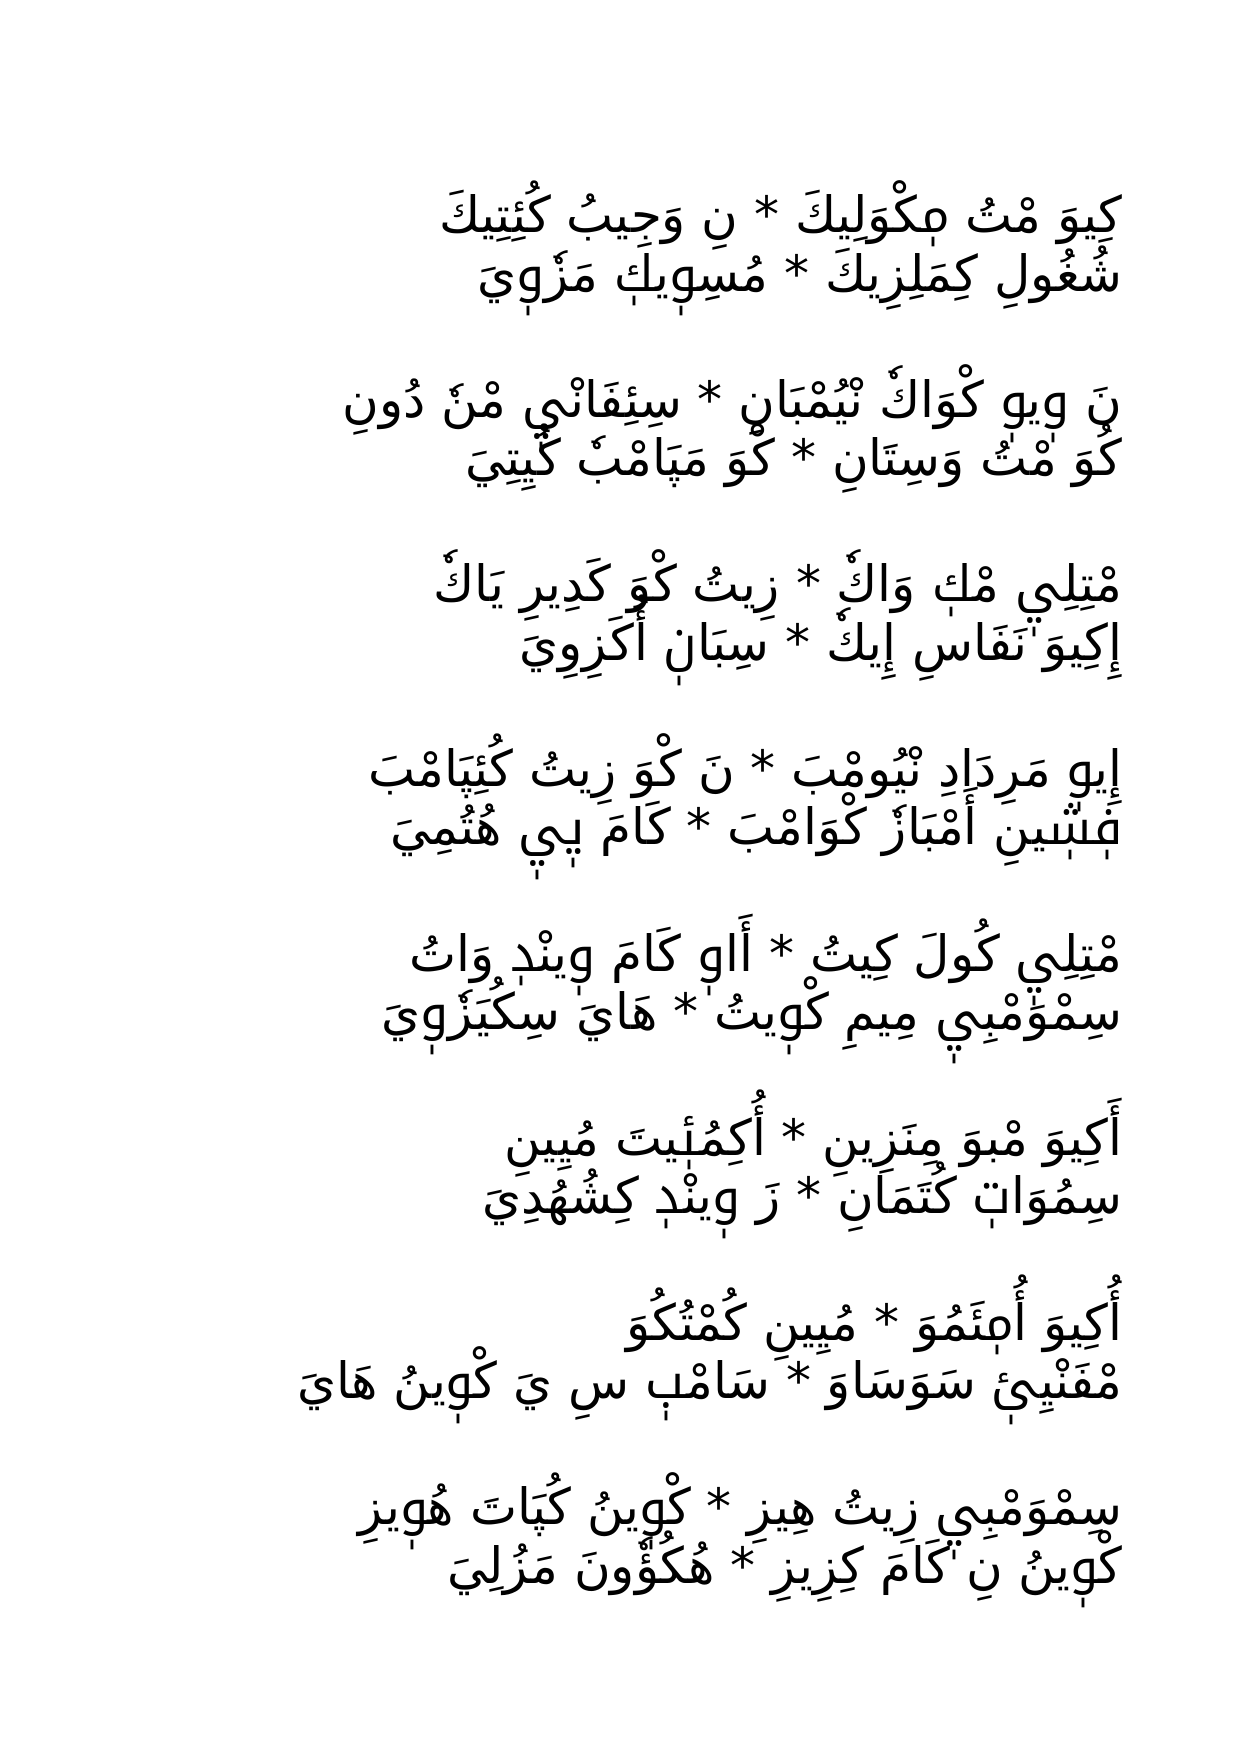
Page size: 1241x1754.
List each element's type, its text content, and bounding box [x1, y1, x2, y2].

text نَ وٖيوٖ كْوَاكٗ نْيُمْبَانِ * سِئِفَانْيٖ مْنٗ دُونِ [118, 371, 1122, 429]
text سِمُوَاتٖ كُتَمَانِ * زَ وٖينْدٖ كِشُهُدِيَ [118, 1167, 1122, 1226]
text كْوٖينُ نِ كَامَ كِزِيزِ * هُكُؤٗونَ مَزُلِيَ [118, 1537, 1122, 1595]
text كُوَ مْتُ وَسِتَانِ * كْوَ مَپَامْبٗ كُيِتِيَ [118, 429, 1122, 487]
text فٖشٖينِ أَمْبَازٗ كْوَامْبَ * كَامَ يٖيٖ هُتُمِيَ [118, 798, 1122, 856]
text إِيوٖ مَرِدَادِ نْيُومْبَ * نَ كْوَ زِيتُ كُئِپَامْبَ [118, 740, 1122, 798]
text سِمْوَمْبِيٖ مِيمِ كْوٖيتُ * هَايَ سِكُيَزٗوٖيَ [118, 983, 1122, 1041]
text أُكِيوَ أُمٖئَمُوَ * مُيِينِ كُمْتُكُوَ [118, 1294, 1122, 1352]
text مْفَنْيِئٖ سَوَسَاوَ * سَامْبٖ سِ يَ كْوٖينُ هَايَ [118, 1352, 1122, 1410]
text مْتِلِيٖ مْكٖ وَاكٗ * زِيتُ كْوَ كَدِيرِ يَاكٗ [118, 555, 1122, 614]
text سِمْوَمْبِيٖ زِيتُ هِيزِ * كْوٖينُ كُپَاتَ هُوٖيزِ [118, 1478, 1122, 1537]
text كِيوَ مْتُ مٖكْوَلِيكَ * نِ وَجِيبُ كُئِتِيكَ [118, 186, 1122, 244]
text إِكِيوَ نَفَاسِ إِيكٗ * سِبَانٖ أُكَزِوِيَ [118, 614, 1122, 672]
text أَكِيوَ مْبوَ مِنَزِينِ * أُكِمُئٖيتَ مُيِينِ [118, 1109, 1122, 1167]
text شُغُولِ كِمَلِزِيكَ * مُسِوٖيكٖ مَزٗوٖيَ [118, 244, 1122, 303]
text مْتِلِيٖ كُولَ كِيتُ * أَاوٖ كَامَ وٖينْدٖ وَاتُ [118, 924, 1122, 983]
